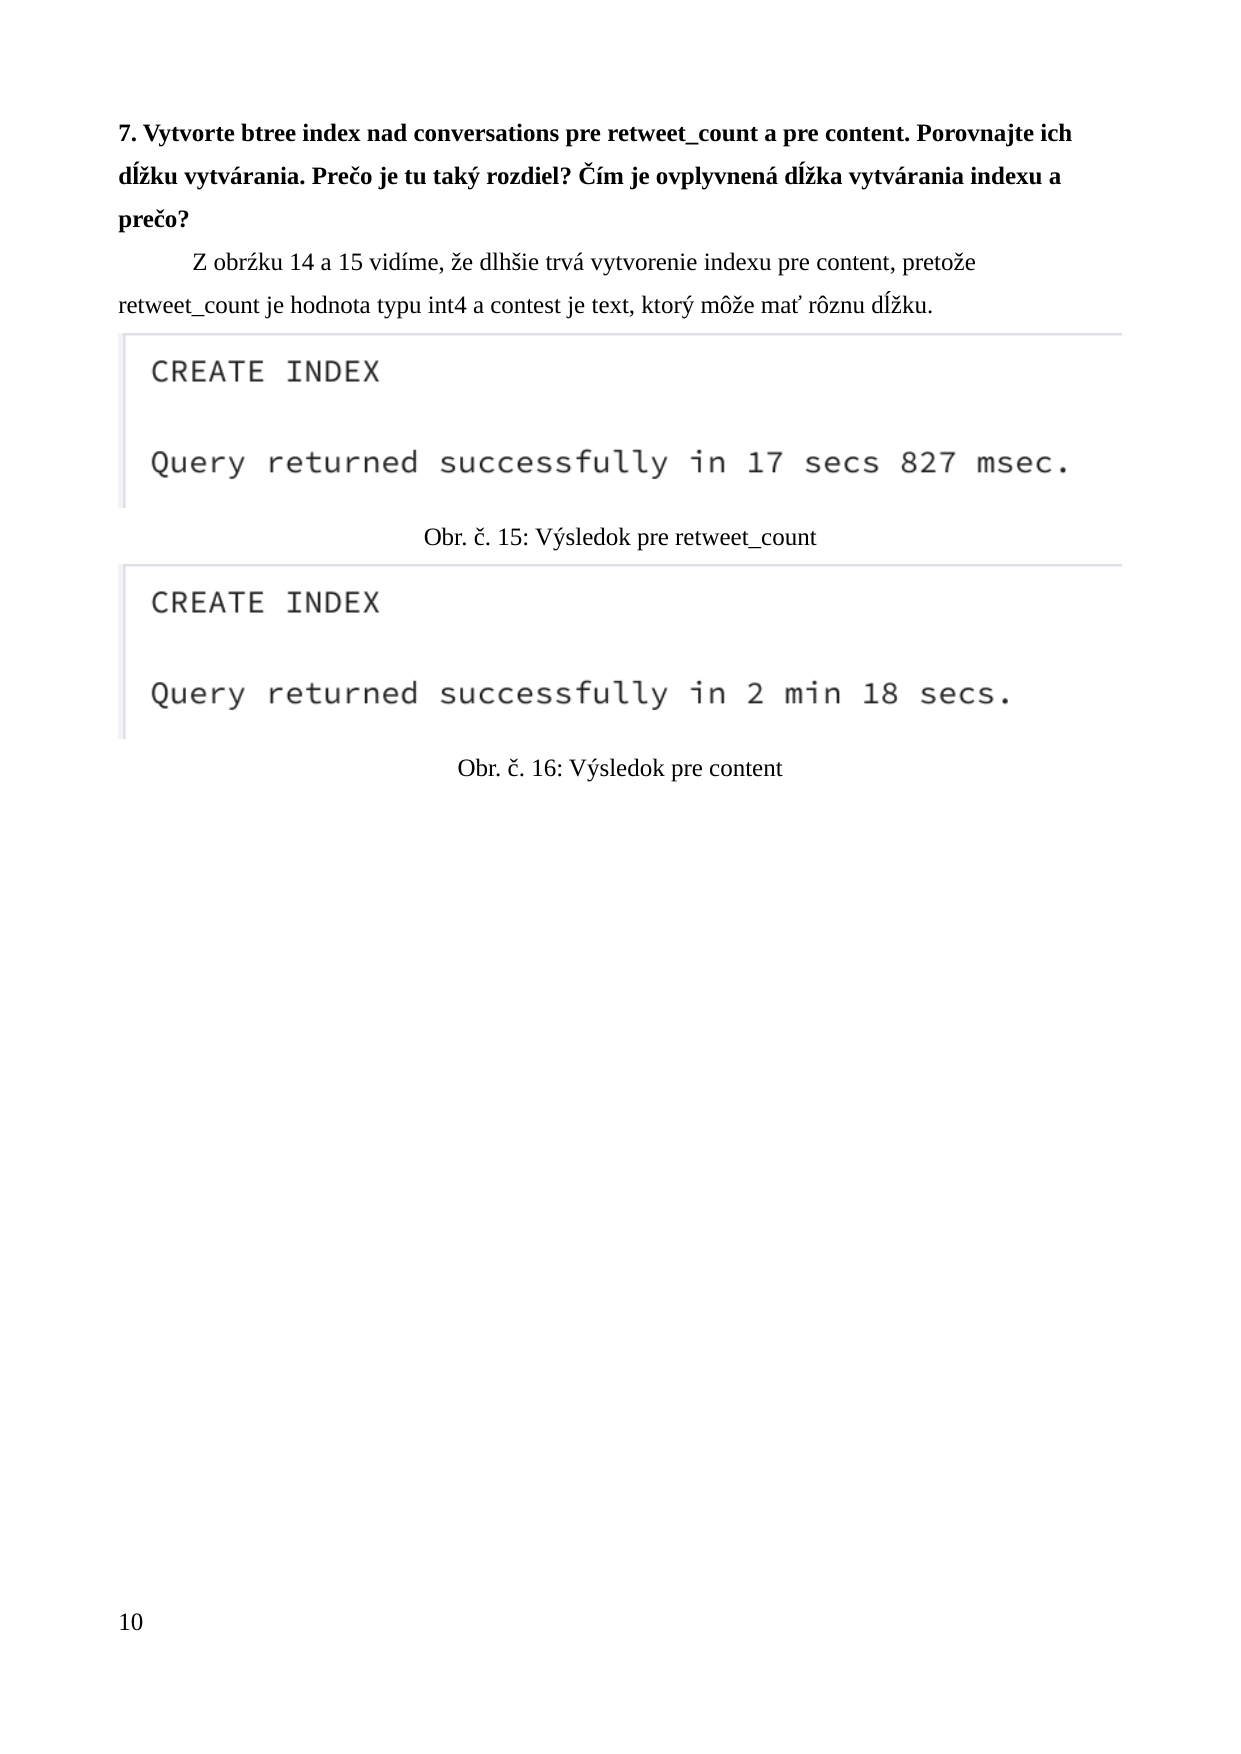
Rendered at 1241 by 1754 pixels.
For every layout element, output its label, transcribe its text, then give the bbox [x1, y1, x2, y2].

text 7. Vytvorte btree index nad conversations pre retweet_count a pre content. Porovnajte ich [118, 118, 1122, 147]
picture [118, 564, 1123, 739]
picture [118, 333, 1123, 508]
text prečo? [118, 204, 1122, 233]
text Z obrźku 14 a 15 vidíme, že dlhšie trvá vytvorenie indexu pre content, pretože retweet_count je hodnota typu int4 a contest je text, ktorý môže mať rôznu dĺžku. [118, 247, 1122, 319]
text Obr. č. 15: Výsledok pre retweet_count [118, 522, 1122, 550]
text dĺžku vytvárania. Prečo je tu taký rozdiel? Čím je ovplyvnená dĺžka vytvárania indexu a [118, 161, 1122, 190]
text Obr. č. 16: Výsledok pre content [118, 753, 1122, 781]
